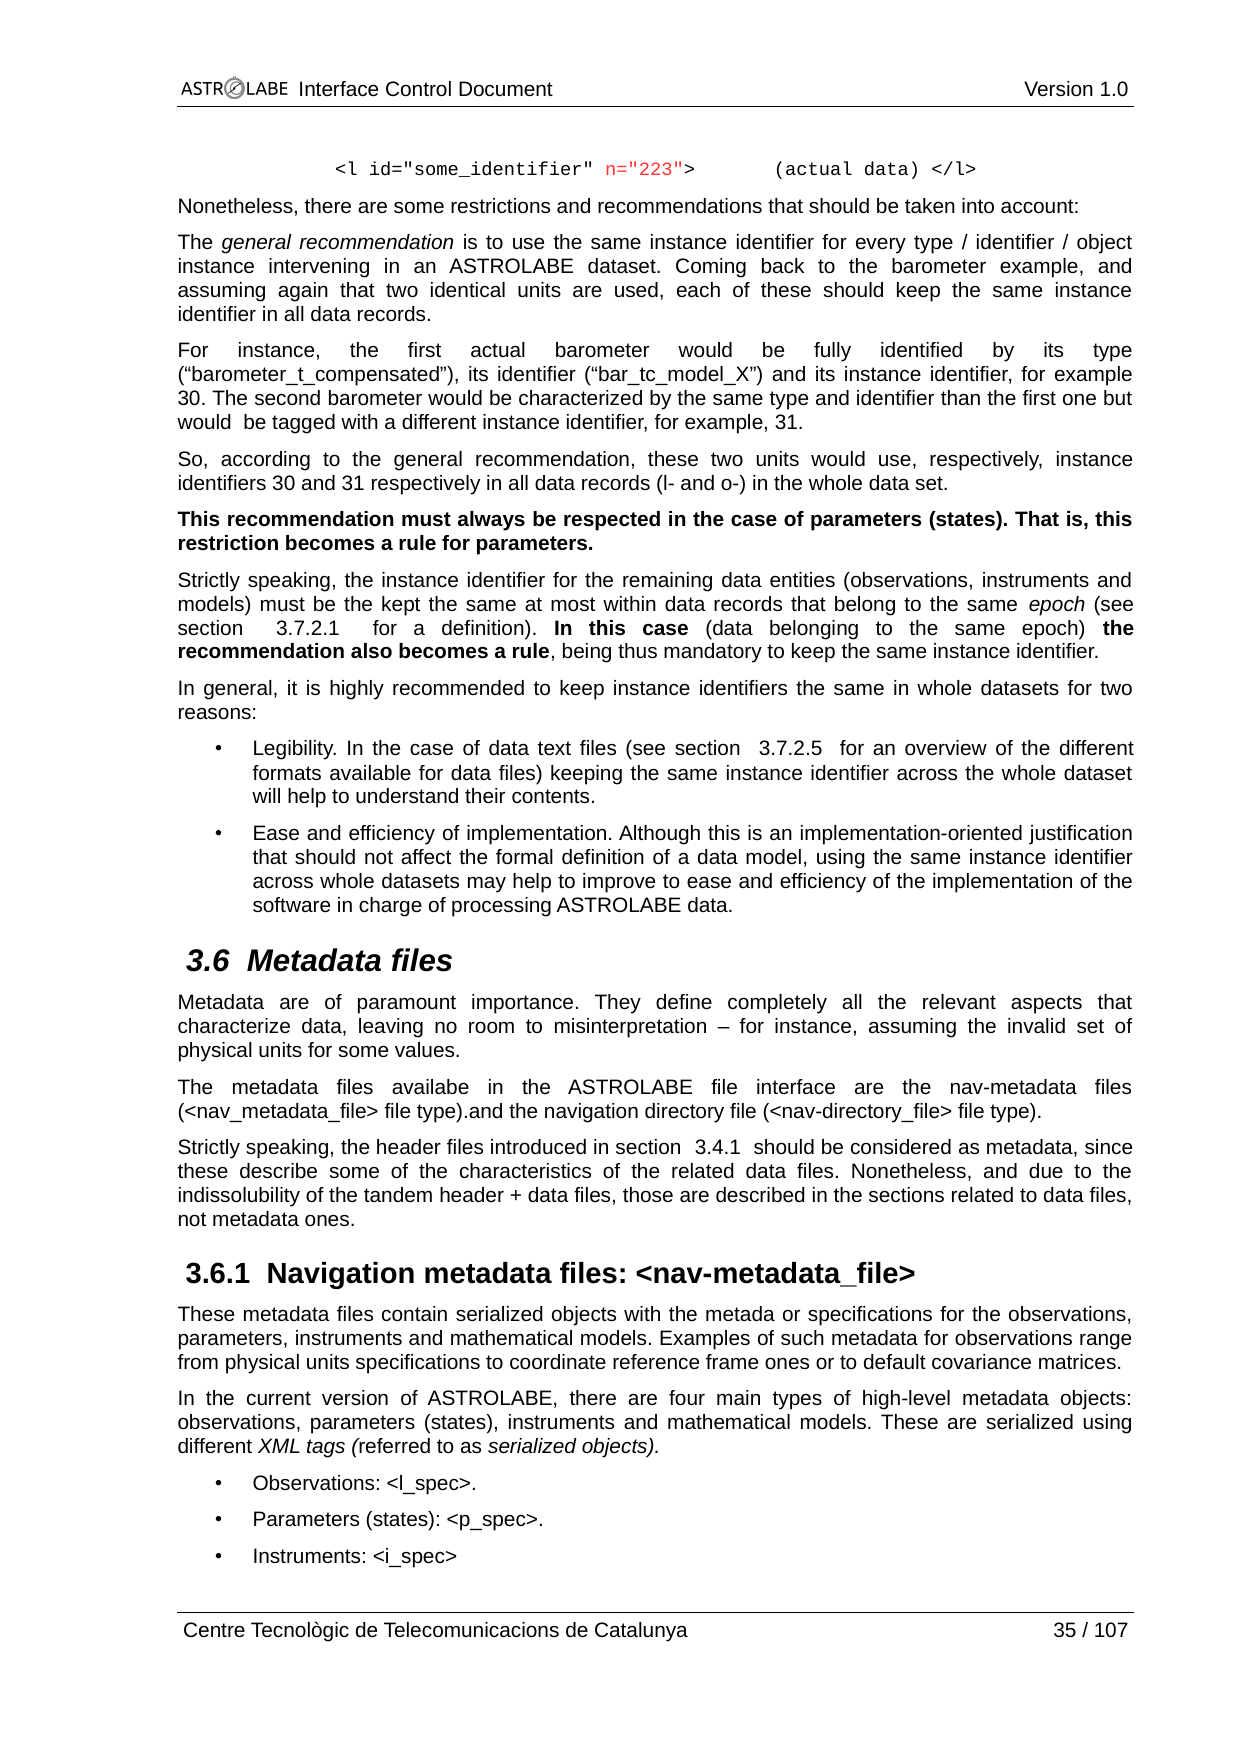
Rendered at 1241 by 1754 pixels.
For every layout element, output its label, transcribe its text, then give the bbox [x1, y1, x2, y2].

list Legibility. In the case of data text files (see section 3.7.2.5 for an overview of the different formats available for data files) keeping the same instance identifier across the whole dataset will help to understand their contents. [215, 736, 1134, 808]
text <l id="some_identifier" n="223"> (actual data) </l> [177, 160, 1134, 181]
text In the current version of ASTROLABE, there are four main types of high-level metadata objects: observations, parameters (states), instruments and mathematical models. These are serialized using different XML tags (referred to as serialized objects). [177, 1386, 1134, 1458]
picture [181, 76, 288, 99]
text So, according to the general recommendation, these two units would use, respectively, instance identifiers 30 and 31 respectively in all data records (l- and o-) in the whole data set. [177, 447, 1134, 494]
text The metadata files availabe in the ASTROLABE file interface are the nav-metadata files (<nav_metadata_file> file type).and the navigation directory file (<nav-directory_file> file type). [177, 1074, 1134, 1122]
text The general recommendation is to use the same instance identifier for every type / identifier / object instance intervening in an ASTROLABE dataset. Coming back to the barometer example, and assuming again that two identical units are used, each of these should keep the same instance identifier in all data records. [177, 230, 1134, 326]
subtitle Navigation metadata files: <nav-metadata_file> [177, 1256, 1134, 1289]
text This recommendation must always be respected in the case of parameters (states). That is, this restriction becomes a rule for parameters. [177, 507, 1134, 555]
list Instruments: <i_spec> [215, 1543, 1134, 1567]
text Strictly speaking, the instance identifier for the remaining data entities (observations, instruments and models) must be the kept the same at most within data records that belong to the same epoch (see section 3.7.2.1 for a definition). In this case (data belonging to the same epoch) the recommendation also becomes a rule, being thus mandatory to keep the same instance identifier. [177, 567, 1134, 663]
text Metadata are of paramount importance. They define completely all the relevant aspects that characterize data, leaving no room to misinterpretation – for instance, assuming the invalid set of physical units for some values. [177, 990, 1134, 1062]
text These metadata files contain serialized objects with the metada or specifications for the observations, parameters, instruments and mathematical models. Examples of such metadata for observations range from physical units specifications to coordinate reference frame ones or to default covariance matrices. [177, 1302, 1134, 1374]
text In general, it is highly recommended to keep instance identifiers the same in whole datasets for two reasons: [177, 676, 1134, 724]
list Observations: <l_spec>. [215, 1471, 1134, 1494]
text Nonetheless, there are some restrictions and recommendations that should be taken into account: [177, 193, 1134, 217]
subtitle Metadata files [177, 942, 1134, 978]
list Ease and efficiency of implementation. Although this is an implementation-oriented justification that should not affect the formal definition of a data model, using the same instance identifier across whole datasets may help to improve to ease and efficiency of the implementation of the software in charge of processing ASTROLABE data. [215, 821, 1134, 917]
text For instance, the first actual barometer would be fully identified by its type (“barometer_t_compensated”), its identifier (“bar_tc_model_X”) and its instance identifier, for example 30. The second barometer would be characterized by the same type and identifier than the first one but would be tagged with a different instance identifier, for example, 31. [177, 338, 1134, 434]
list Parameters (states): <p_spec>. [215, 1507, 1134, 1531]
text Strictly speaking, the header files introduced in section 3.4.1 should be considered as metadata, since these describe some of the characteristics of the related data files. Nonetheless, and due to the indissolubility of the tandem header + data files, those are described in the sections related to data files, not metadata ones. [177, 1135, 1134, 1231]
